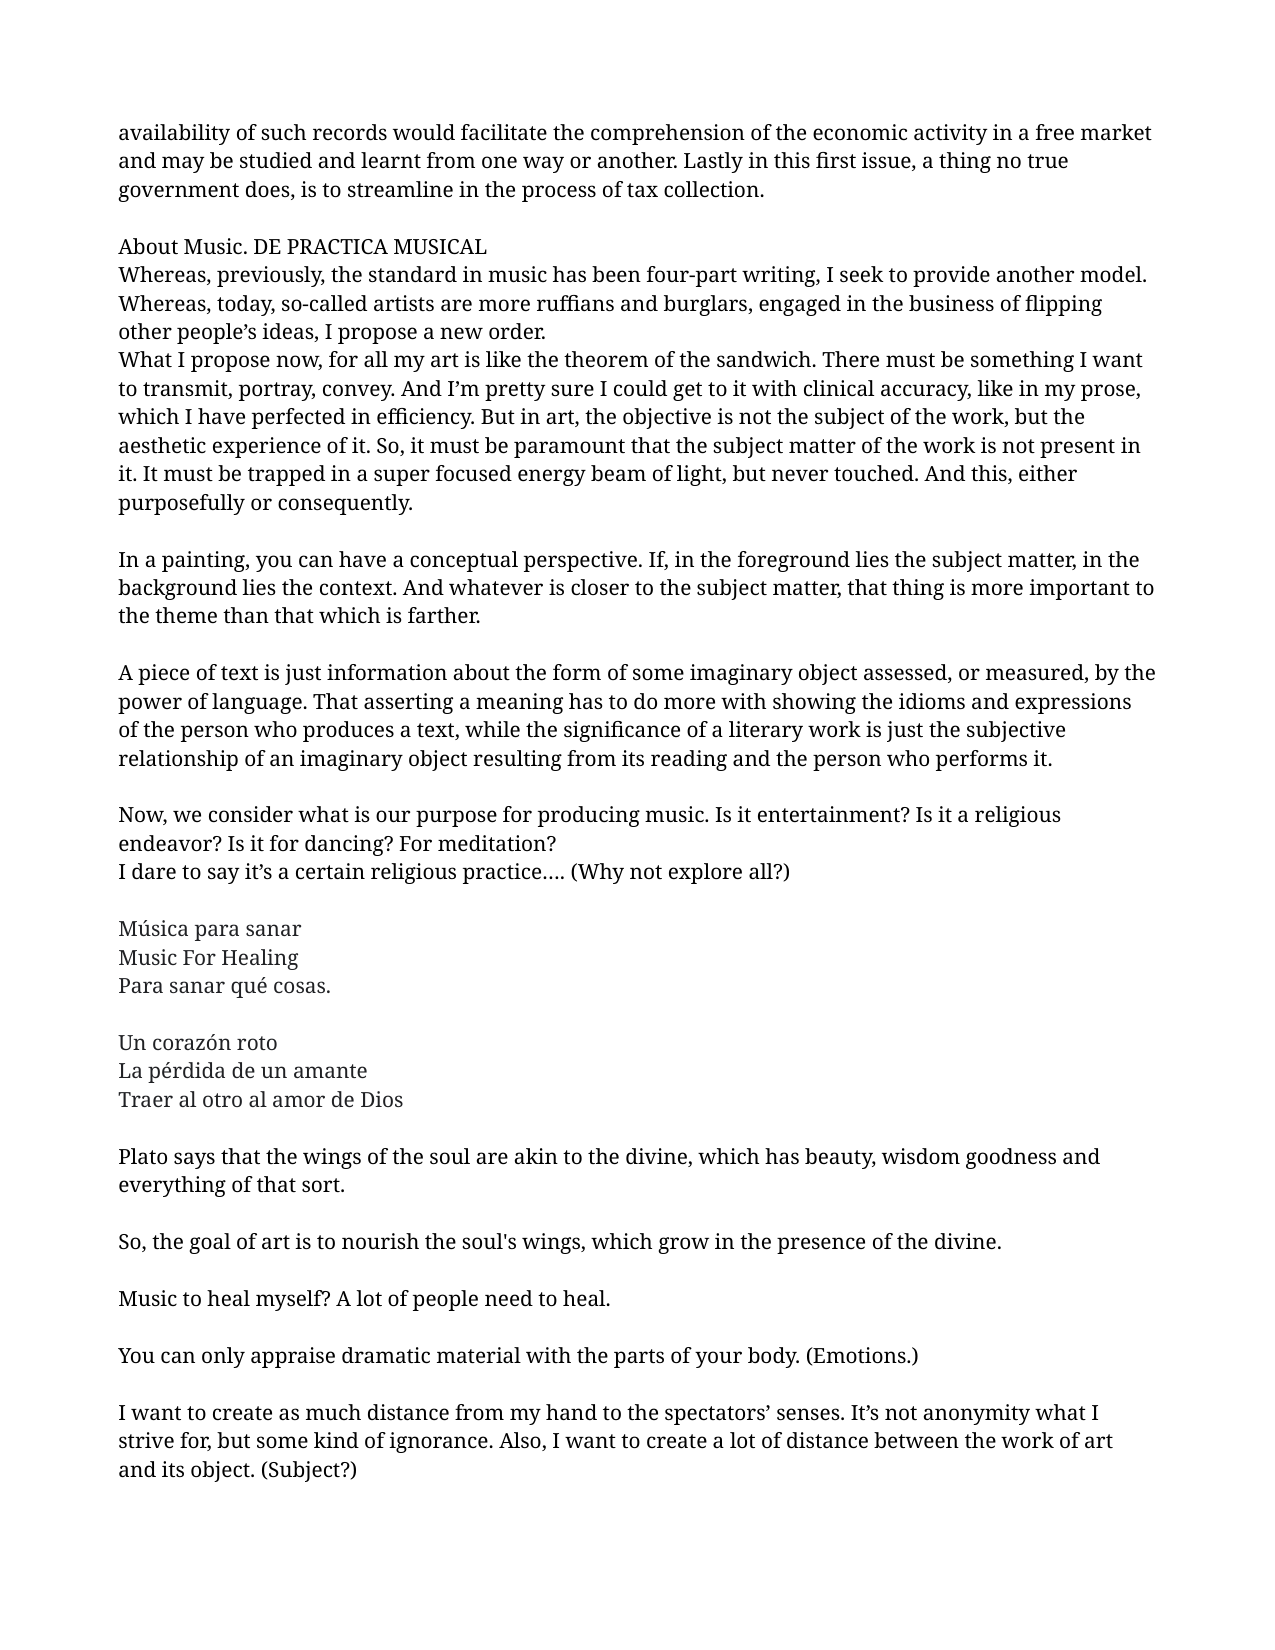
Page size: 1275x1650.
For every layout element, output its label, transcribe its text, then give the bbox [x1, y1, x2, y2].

text Música para sanar [118, 914, 1157, 943]
text Now, we consider what is our purpose for producing music. Is it entertainment? Is it a religious endeavor? Is it for dancing? For meditation? [118, 801, 1157, 857]
text Music For Healing Para sanar qué cosas. Un corazón roto La pérdida de un amante Traer al otro al amor de Dios [118, 943, 1157, 1113]
text Whereas, previously, the standard in music has been four-part writing, I seek to provide another model. [118, 260, 1157, 289]
text Plato says that the wings of the soul are akin to the divine, which has beauty, wisdom goodness and everything of that sort. So, the goal of art is to nourish the soul's wings, which grow in the presence of the divine. Music to heal myself? A lot of people need to heal. [118, 1142, 1157, 1312]
text About Music. DE PRACTICA MUSICAL [118, 232, 1157, 260]
text A piece of text is just information about the form of some imaginary object assessed, or measured, by the power of language. That asserting a meaning has to do more with showing the idioms and expressions of the person who produces a text, while the significance of a literary work is just the subjective relationship of an imaginary object resulting from its reading and the person who performs it. [118, 658, 1157, 772]
text In a painting, you can have a conceptual perspective. If, in the foreground lies the subject matter, in the background lies the context. And whatever is closer to the subject matter, that thing is more important to the theme than that which is farther. [118, 545, 1157, 630]
text availability of such records would facilitate the comprehension of the economic activity in a free market and may be studied and learnt from one way or another. Lastly in this first issue, a thing no true government does, is to streamline in the process of tax collection. [118, 118, 1157, 203]
text Whereas, today, so-called artists are more ruffians and burglars, engaged in the business of flipping other people’s ideas, I propose a new order. [118, 289, 1157, 346]
text You can only appraise dramatic material with the parts of your body. (Emotions.) [118, 1341, 1157, 1369]
text What I propose now, for all my art is like the theorem of the sandwich. There must be something I want to transmit, portray, convey. And I’m pretty sure I could get to it with clinical accuracy, like in my prose, which I have perfected in efficiency. But in art, the objective is not the subject of the work, but the aesthetic experience of it. So, it must be paramount that the subject matter of the work is not present in it. It must be trapped in a super focused energy beam of light, but never touched. And this, either purposefully or consequently. [118, 346, 1157, 516]
text I dare to say it’s a certain religious practice…. (Why not explore all?) [118, 857, 1157, 886]
text I want to create as much distance from my hand to the spectators’ senses. It’s not anonymity what I strive for, but some kind of ignorance. Also, I want to create a lot of distance between the work of art and its object. (Subject?) [118, 1398, 1157, 1483]
